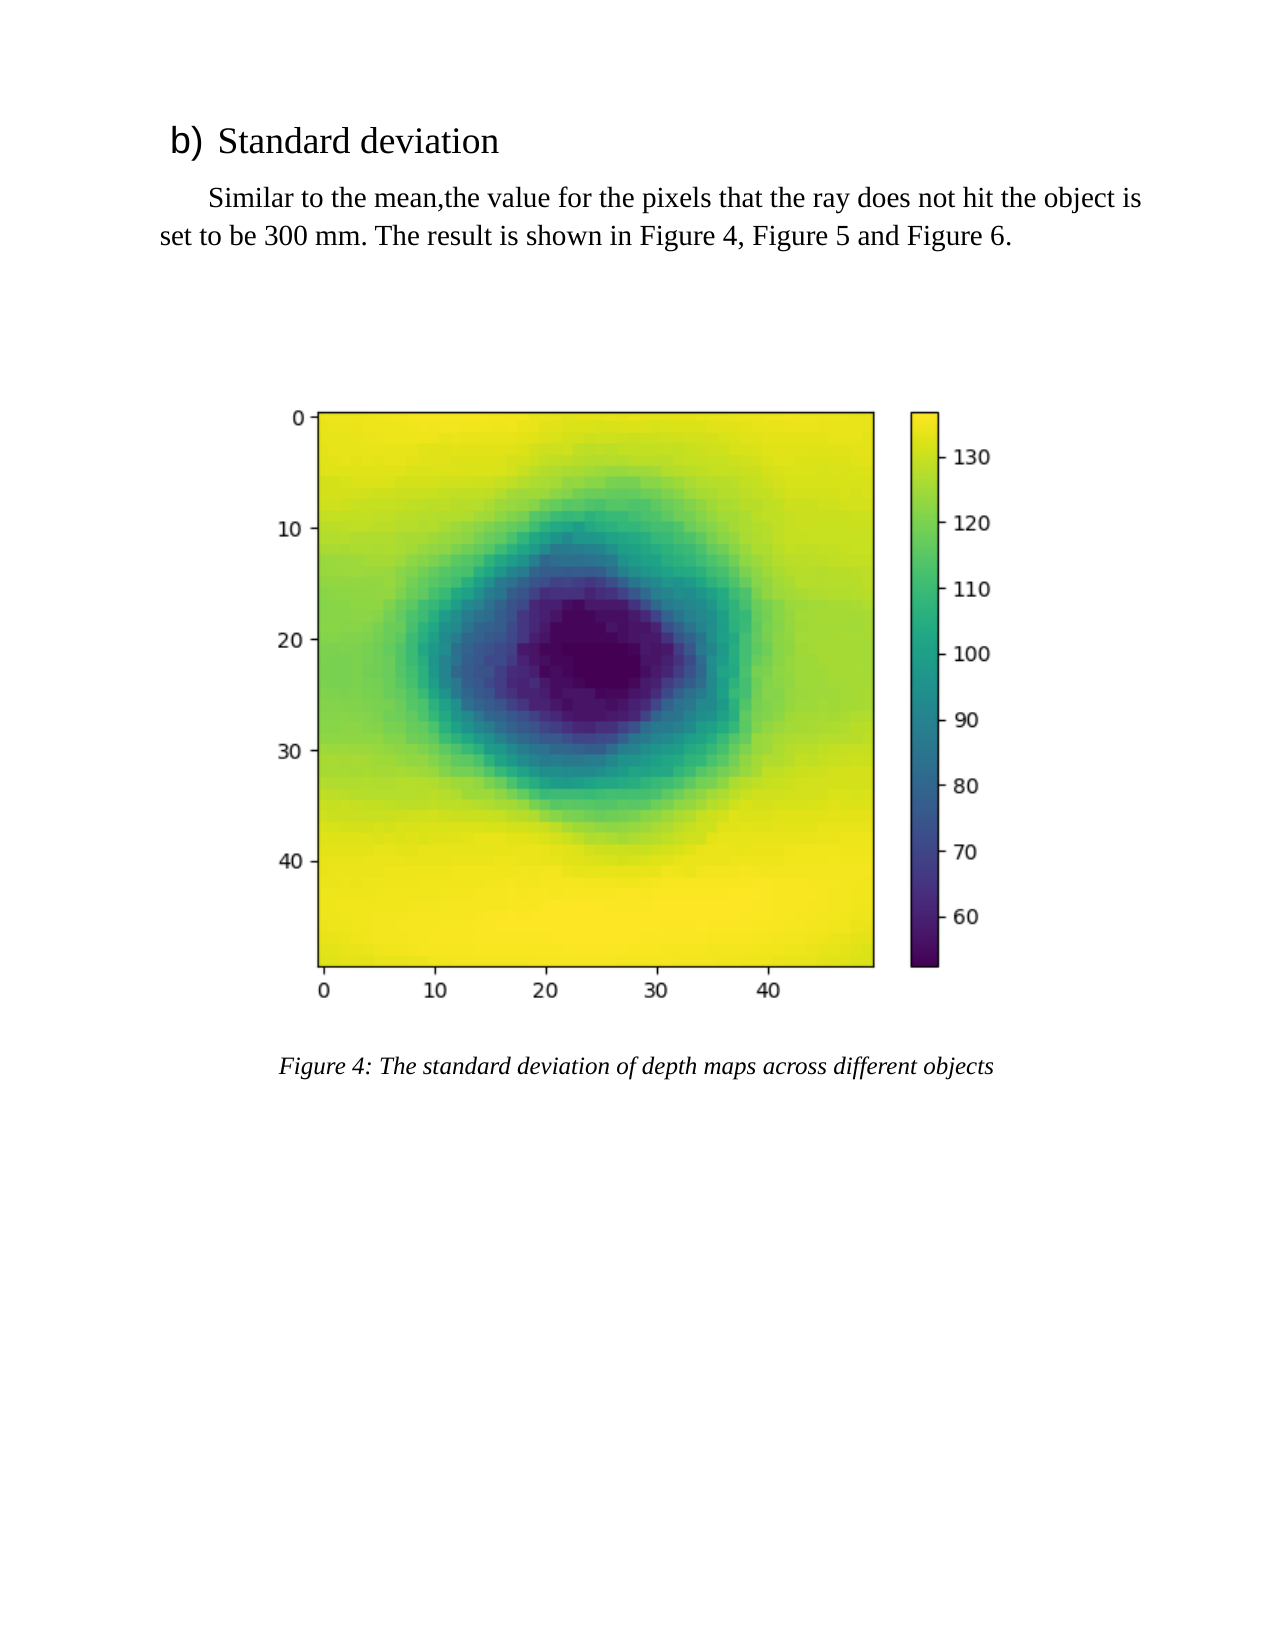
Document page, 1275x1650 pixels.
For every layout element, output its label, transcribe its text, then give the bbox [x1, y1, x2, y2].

text Figure 4: The standard deviation of depth maps across different objects [157, 1046, 1117, 1080]
list Standard deviation [159, 118, 1157, 161]
picture [157, 325, 1118, 1046]
text Similar to the mean,the value for the pixels that the ray does not hit the object is set to be 300 mm. The result is shown in Figure 4, Figure 5 and Figure 6. [159, 180, 1157, 252]
